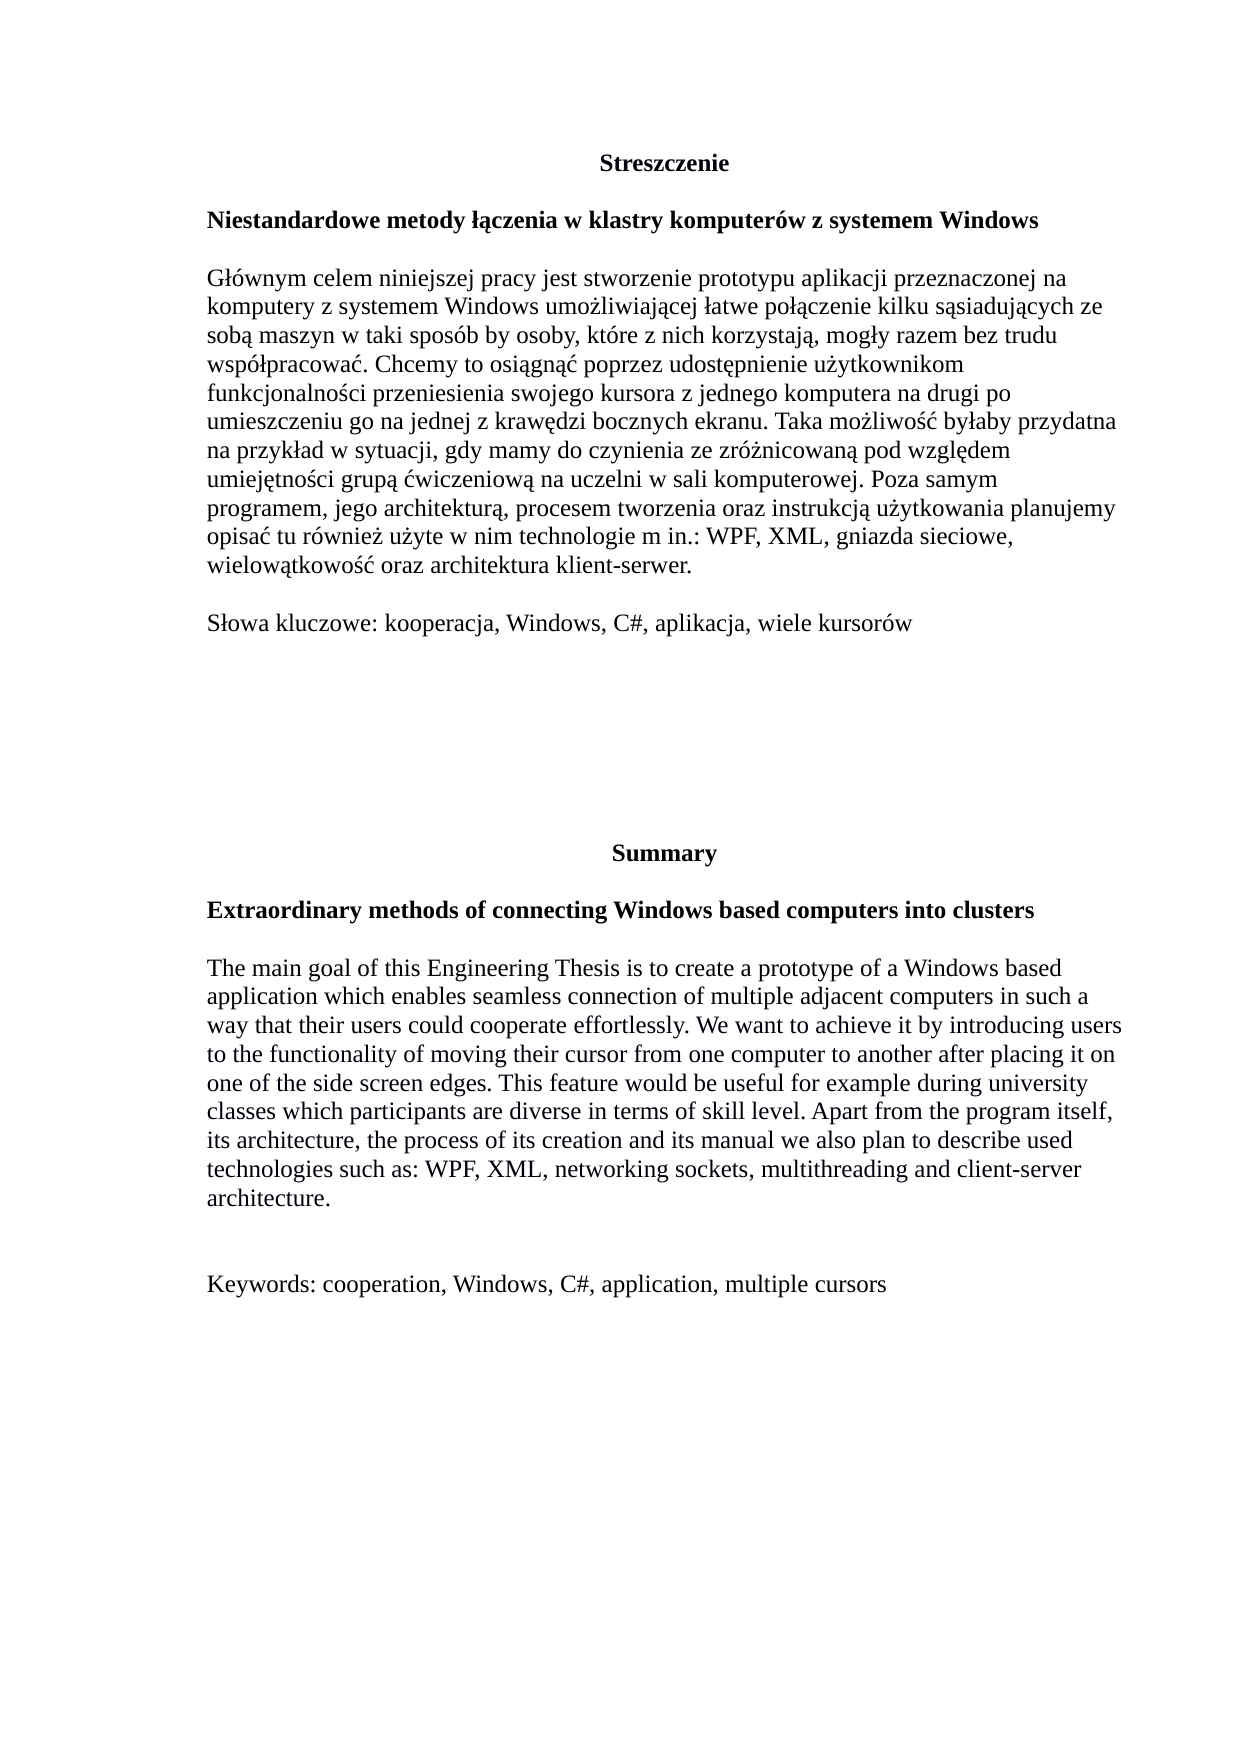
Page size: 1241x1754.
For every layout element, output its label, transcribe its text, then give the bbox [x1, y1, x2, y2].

title Niestandardowe metody łączenia w klastry komputerów z systemem Windows [207, 205, 1122, 234]
text Summary [207, 809, 1122, 895]
text Keywords: cooperation, Windows, C#, application, multiple cursors [207, 1269, 1122, 1298]
text The main goal of this Engineering Thesis is to create a prototype of a Windows based application which enables seamless connection of multiple adjacent computers in such a way that their users could cooperate effortlessly. We want to achieve it by introducing users to the functionality of moving their cursor from one computer to another after placing it on one of the side screen edges. This feature would be useful for example during university classes which participants are diverse in terms of skill level. Apart from the program itself, its architecture, the process of its creation and its manual we also plan to describe used technologies such as: WPF, XML, networking sockets, multithreading and client-server architecture. [207, 953, 1122, 1211]
text Głównym celem niniejszej pracy jest stworzenie prototypu aplikacji przeznaczonej na komputery z systemem Windows umożliwiającej łatwe połączenie kilku sąsiadujących ze sobą maszyn w taki sposób by osoby, które z nich korzystają, mogły razem bez trudu współpracować. Chcemy to osiągnąć poprzez udostępnienie użytkownikom funkcjonalności przeniesienia swojego kursora z jednego komputera na drugi po umieszczeniu go na jednej z krawędzi bocznych ekranu. Taka możliwość byłaby przydatna na przykład w sytuacji, gdy mamy do czynienia ze zróżnicowaną pod względem umiejętności grupą ćwiczeniową na uczelni w sali komputerowej. Poza samym programem, jego architekturą, procesem tworzenia oraz instrukcją użytkowania planujemy opisać tu również użyte w nim technologie m in.: WPF, XML, gniazda sieciowe, wielowątkowość oraz architektura klient-serwer. [207, 263, 1122, 579]
text Streszczenie [207, 148, 1122, 176]
text Extraordinary methods of connecting Windows based computers into clusters [207, 895, 1122, 924]
text Słowa kluczowe: kooperacja, Windows, C#, aplikacja, wiele kursorów [207, 608, 1122, 665]
